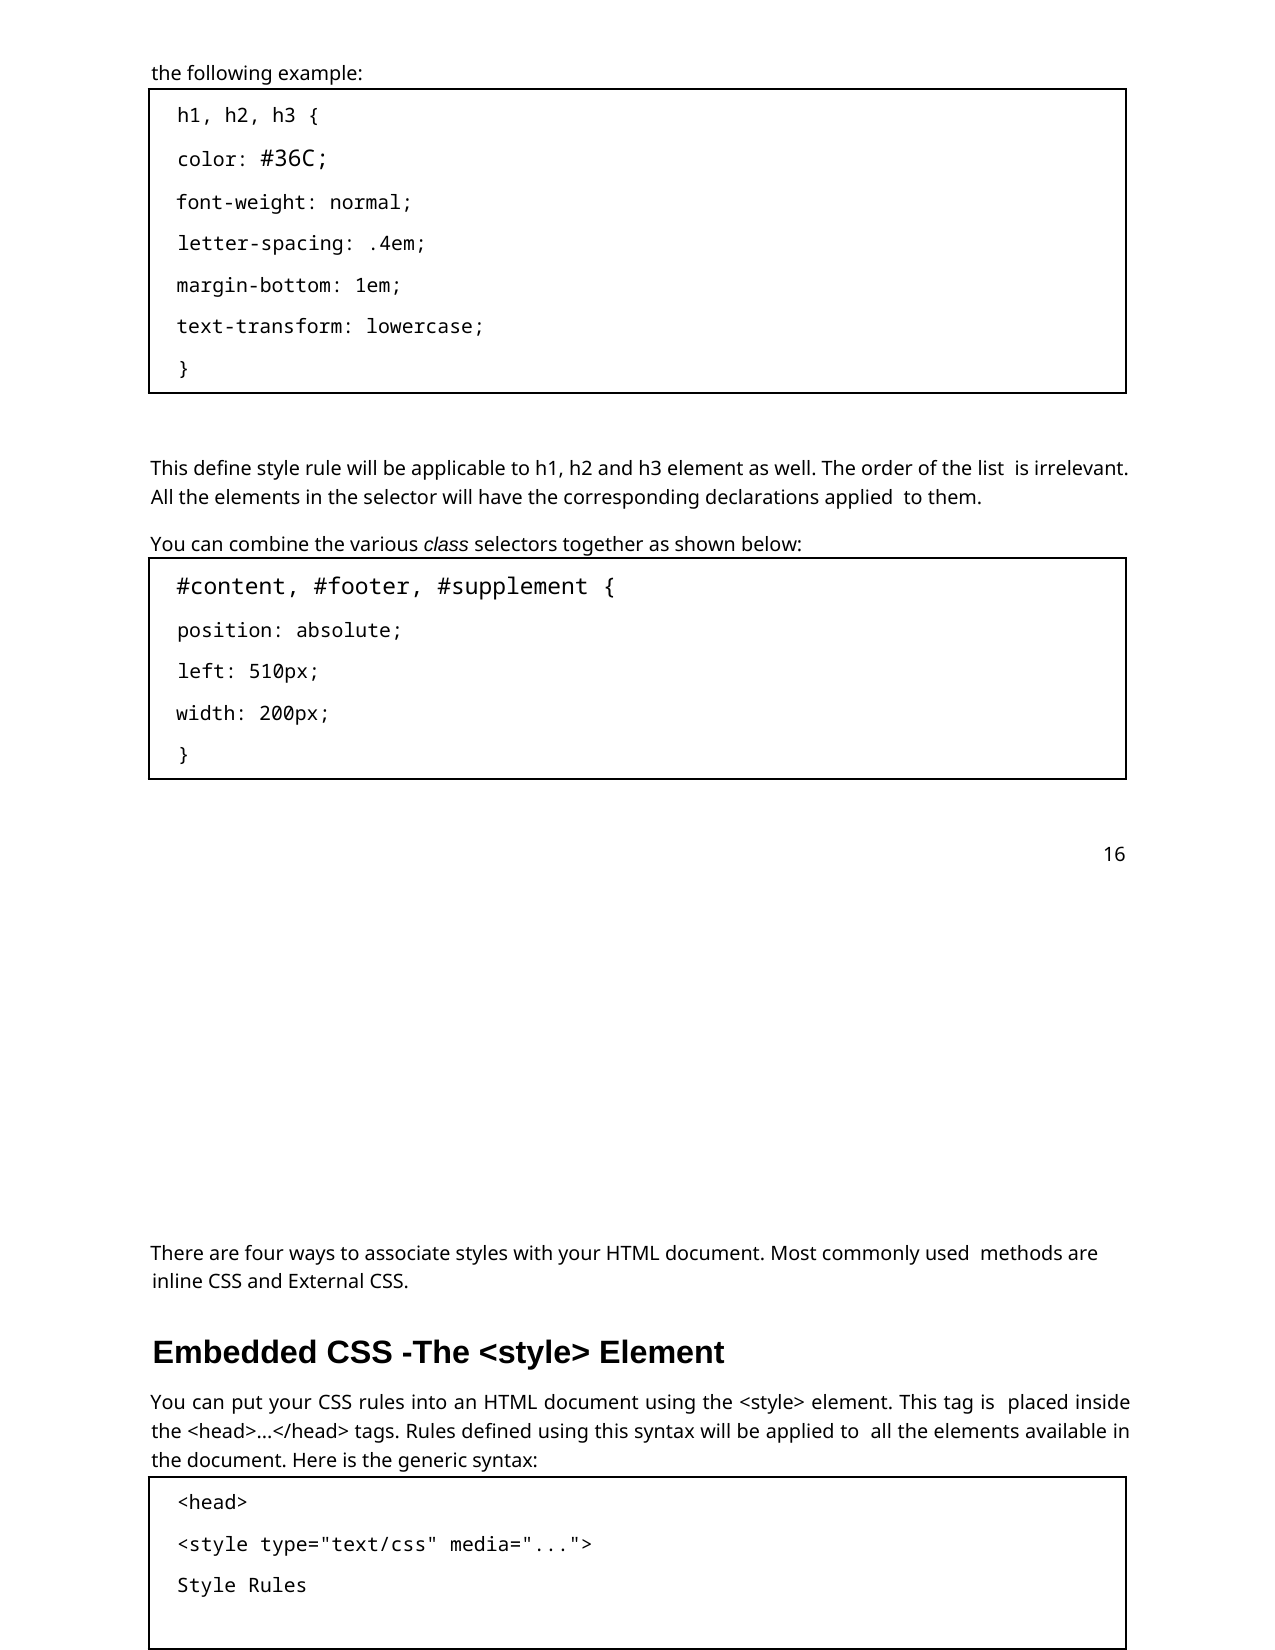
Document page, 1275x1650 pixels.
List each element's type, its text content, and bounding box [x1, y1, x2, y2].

text You can put your CSS rules into an HTML document using the <style> element. This tag is placed inside the <head>...</head> tags. Rules defined using this syntax will be applied to all the elements available in the document. Here is the generic syntax: [150, 1388, 1132, 1474]
table_header h1, h2, h3 { color: #36C; font-weight: normal; letter-spacing: .4em; margin-bottom: 1em; text-transform: lowercase; } [150, 90, 1125, 392]
table_header #content, #footer, #supplement { position: absolute; left: 510px; width: 200px; } [150, 559, 1125, 778]
picture [150, 886, 524, 996]
table_header <head> <style type="text/css" media="..."> Style Rules [150, 1478, 1125, 1648]
text 16 [0, 840, 1125, 867]
text This define style rule will be applicable to h1, h2 and h3 element as well. The order of the list is irrelevant. All the elements in the selector will have the corresponding declarations applied to them. [150, 454, 1132, 510]
text Embedded CSS -The <style> Element [152, 1333, 1133, 1370]
text There are four ways to associate styles with your HTML document. Most commonly used methods are inline CSS and External CSS. [150, 1239, 1132, 1295]
text 3. CSS ─ INCLUSION [0, 996, 854, 1066]
text the following example: [150, 59, 1125, 86]
text You can combine the various class selectors together as shown below: [150, 530, 1133, 557]
